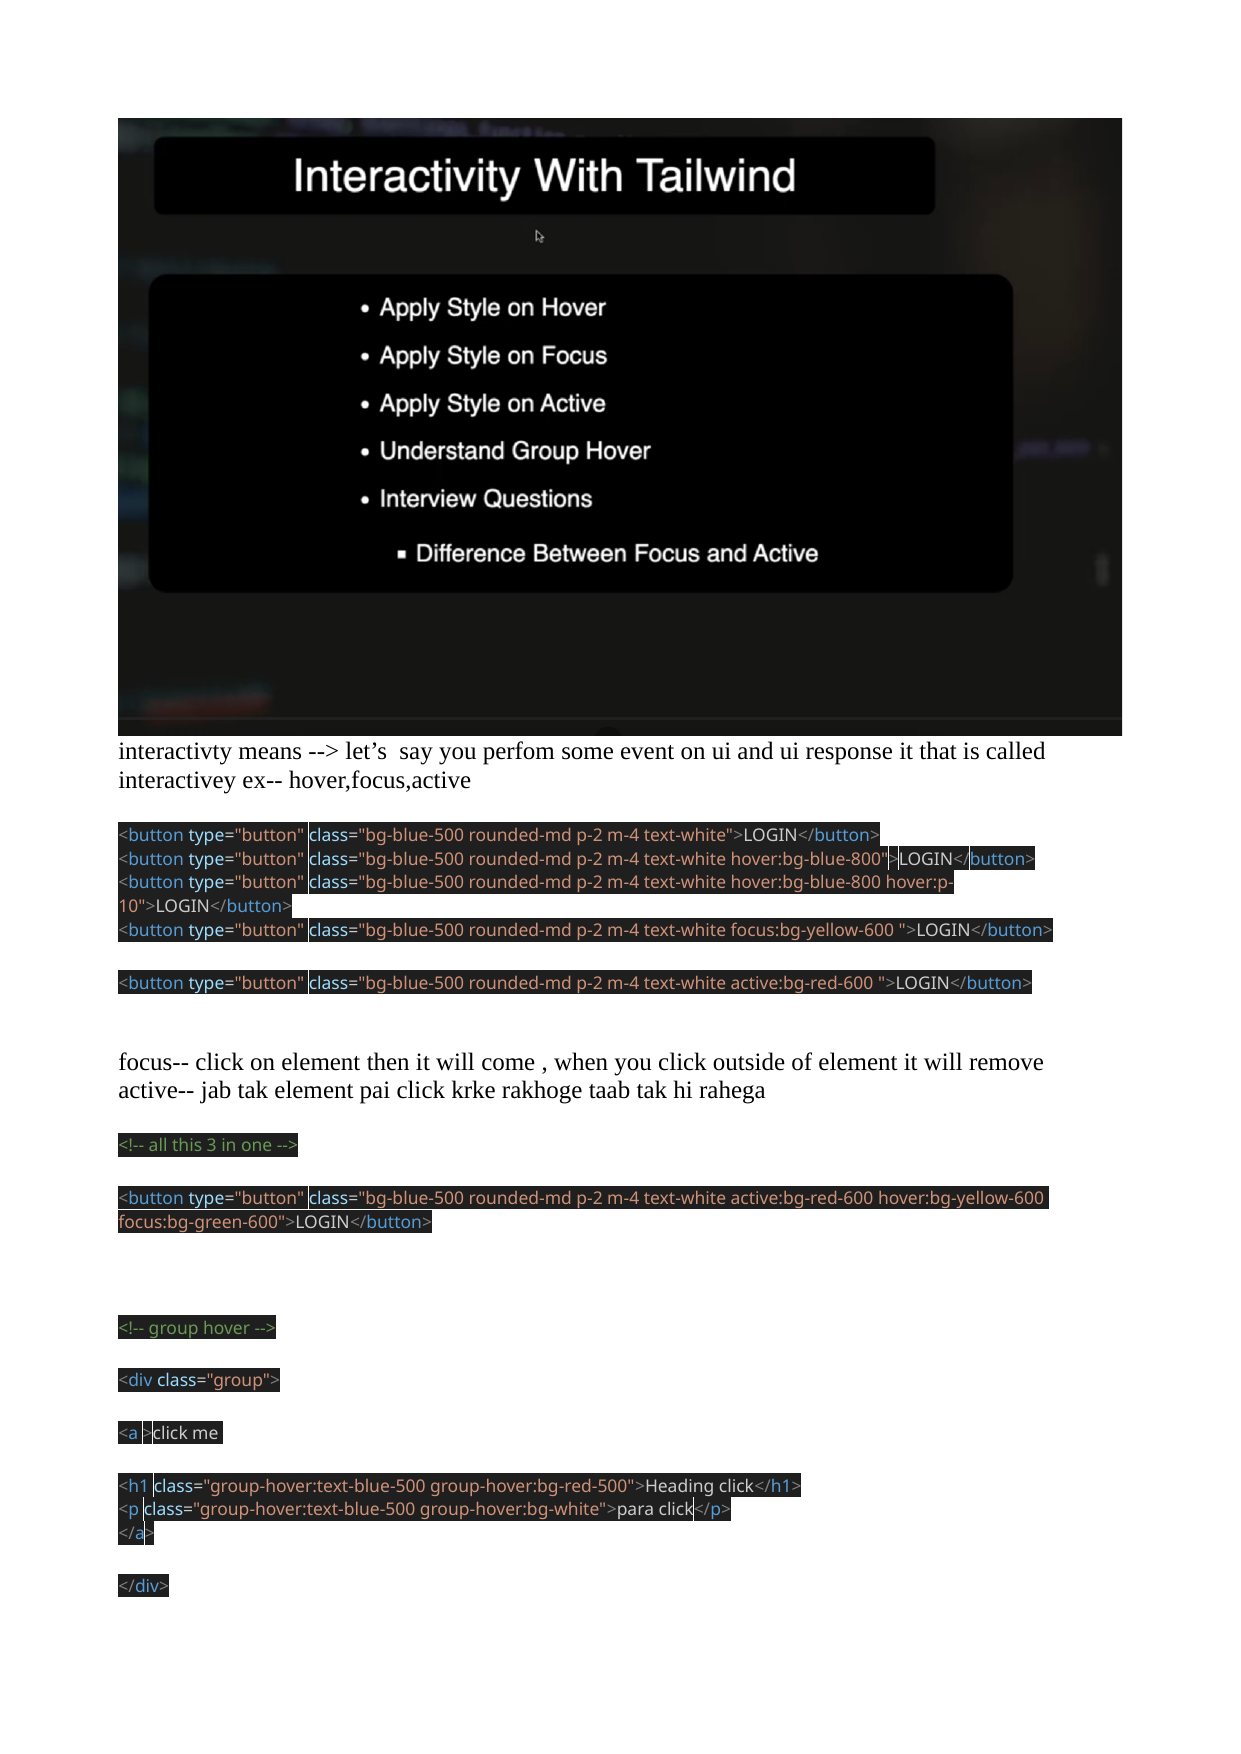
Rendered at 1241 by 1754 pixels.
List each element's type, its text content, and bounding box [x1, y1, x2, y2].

text <h1 class="group-hover:text-blue-500 group-hover:bg-red-500">Heading click</h1> [118, 1473, 1122, 1497]
text interactivty means --> let’s say you perfom some event on ui and ui response it that is called interactivey ex-- hover,focus,active [118, 736, 1122, 793]
text </div> [118, 1573, 1122, 1597]
text <button type="button" class="bg-blue-500 rounded-md p-2 m-4 text-white hover:bg-blue-800 hover:p-10">LOGIN</button> [118, 870, 1122, 918]
text <p class="group-hover:text-blue-500 group-hover:bg-white">para click</p> [118, 1497, 1122, 1521]
text <button type="button" class="bg-blue-500 rounded-md p-2 m-4 text-white hover:bg-blue-800">LOGIN</button> [118, 846, 1122, 870]
text <button type="button" class="bg-blue-500 rounded-md p-2 m-4 text-white active:bg-red-600 hover:bg-yellow-600 focus:bg-green-600">LOGIN</button> [118, 1186, 1122, 1233]
picture [118, 118, 1123, 736]
text <button type="button" class="bg-blue-500 rounded-md p-2 m-4 text-white active:bg-red-600 ">LOGIN</button> [118, 970, 1122, 994]
text <!-- all this 3 in one --> [118, 1133, 1122, 1157]
text <button type="button" class="bg-blue-500 rounded-md p-2 m-4 text-white focus:bg-yellow-600 ">LOGIN</button> [118, 918, 1122, 942]
text <button type="button" class="bg-blue-500 rounded-md p-2 m-4 text-white">LOGIN</button> [118, 822, 1122, 846]
text active-- jab tak element pai click krke rakhoge taab tak hi rahega [118, 1076, 1122, 1104]
text <a >click me [118, 1421, 1122, 1444]
text <div class="group"> [118, 1368, 1122, 1392]
text focus-- click on element then it will come , when you click outside of element it will remove [118, 1047, 1122, 1076]
text <!-- group hover --> [118, 1315, 1122, 1339]
text </a> [118, 1521, 1122, 1545]
